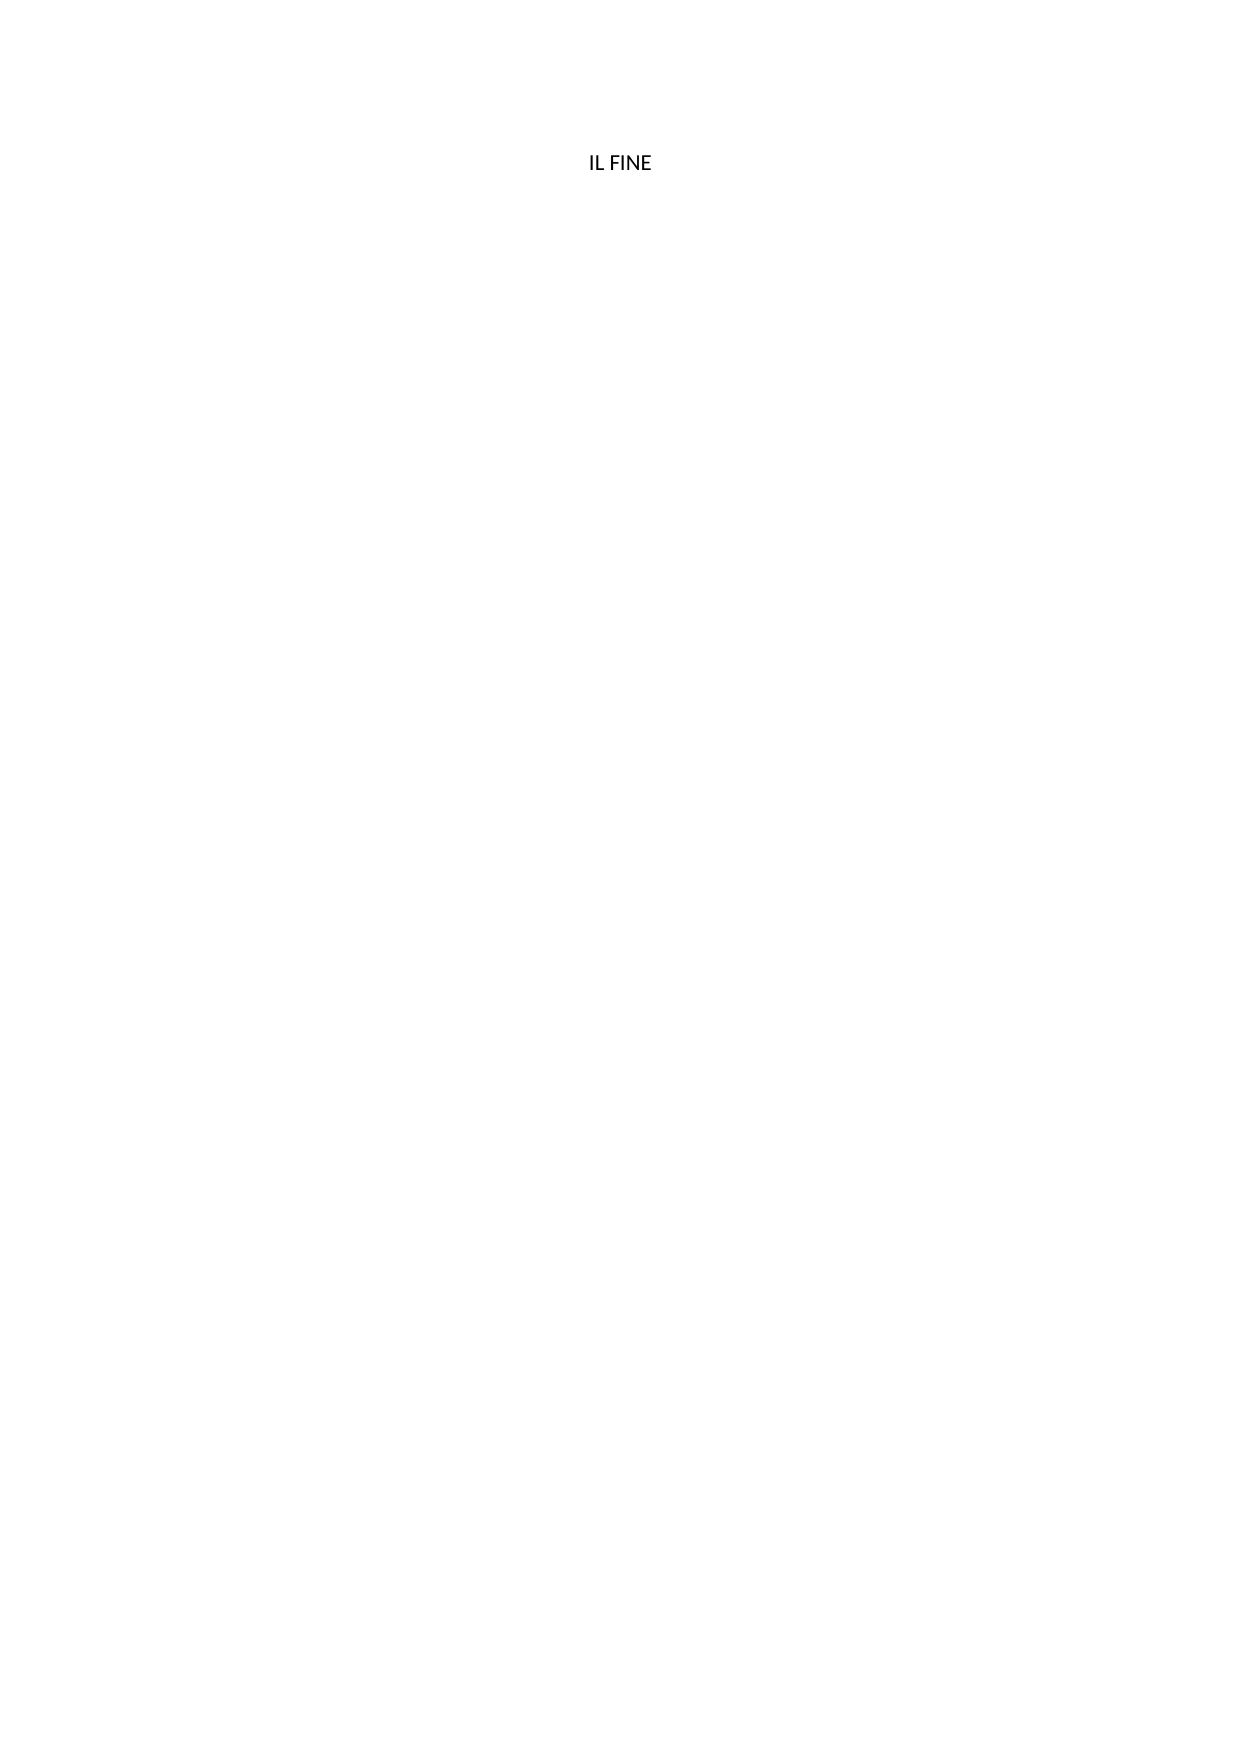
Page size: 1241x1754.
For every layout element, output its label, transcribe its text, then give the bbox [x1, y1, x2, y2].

text IL FINE [148, 148, 1093, 176]
